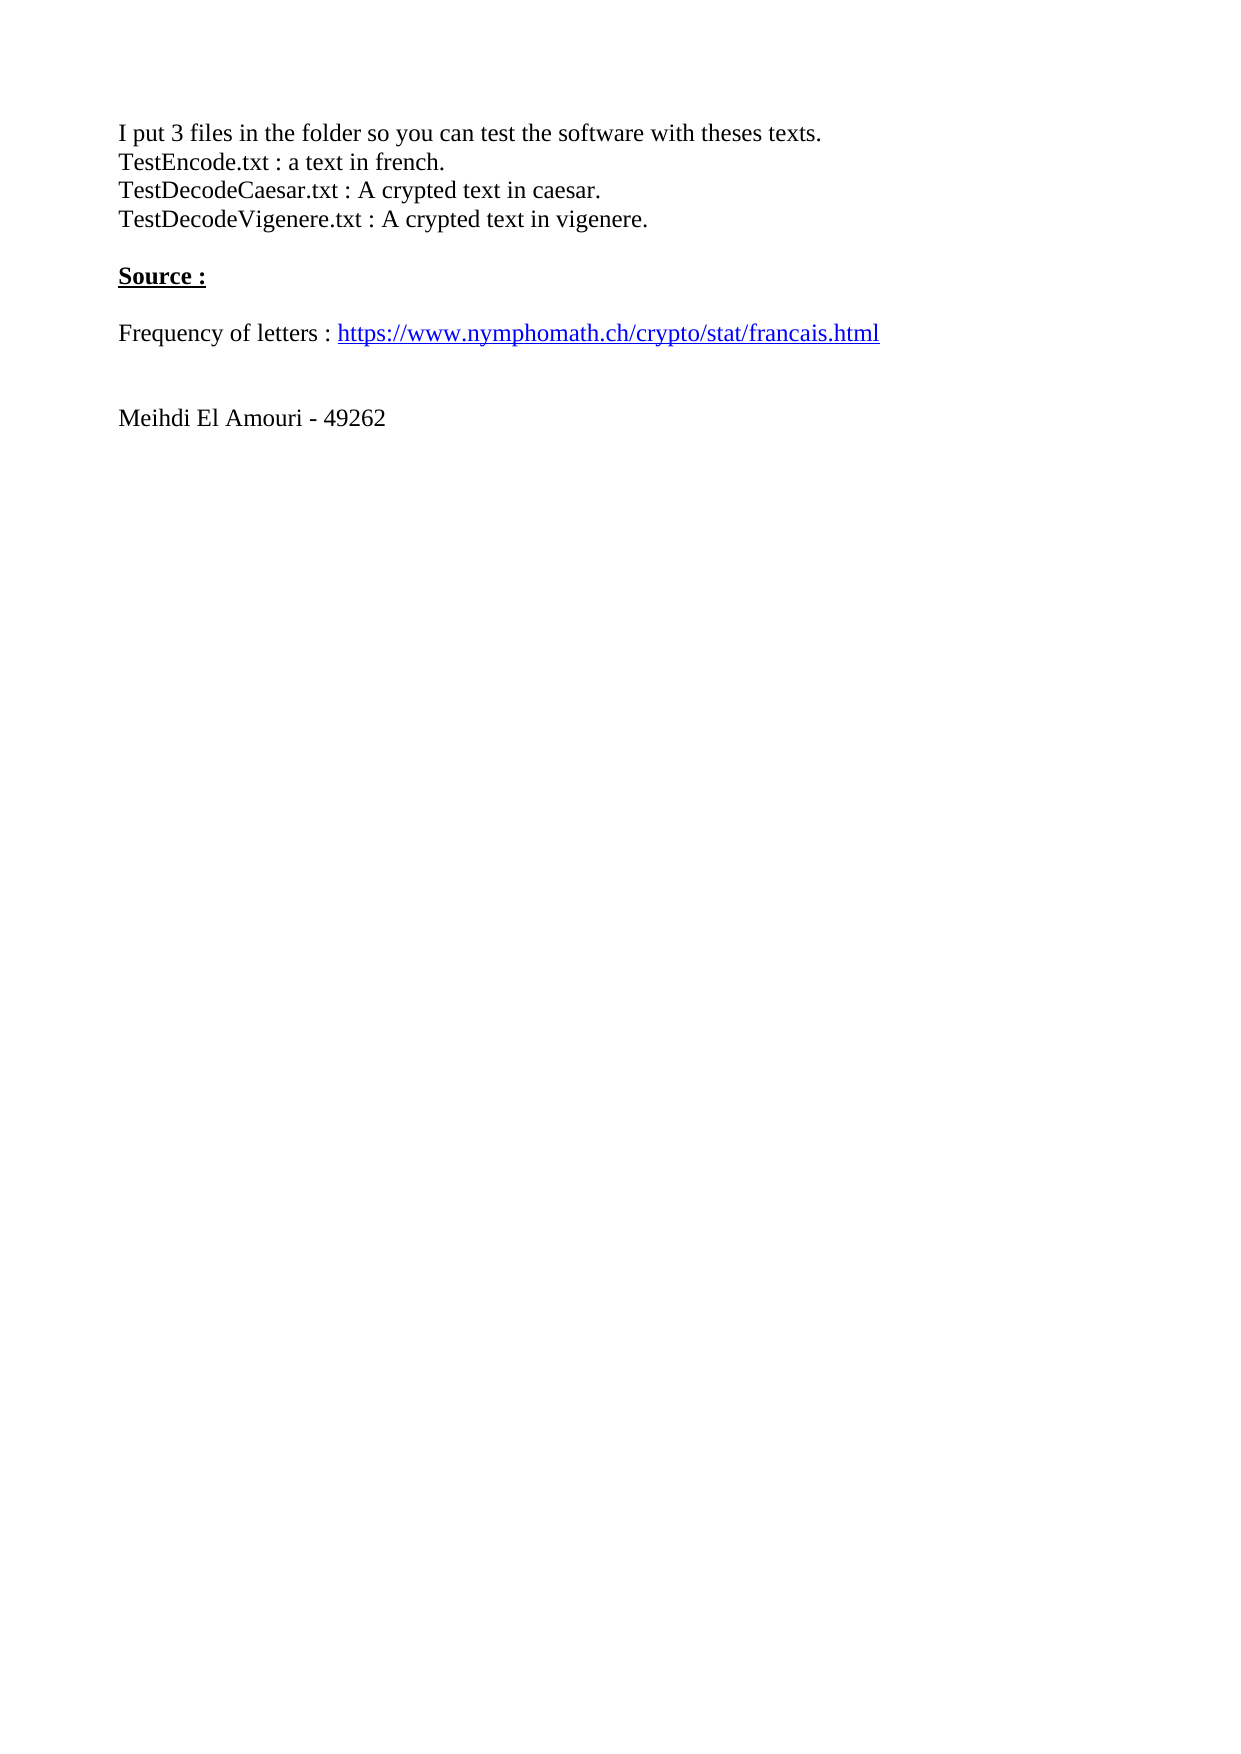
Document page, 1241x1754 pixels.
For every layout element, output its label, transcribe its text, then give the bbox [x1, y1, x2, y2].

text Frequency of letters : https://www.nymphomath.ch/crypto/stat/francais.html [118, 318, 1122, 347]
text TestDecodeCaesar.txt : A crypted text in caesar. [118, 176, 1122, 204]
text I put 3 files in the folder so you can test the software with theses texts. [118, 118, 1122, 147]
text Source : [118, 261, 1122, 290]
text Meihdi El Amouri - 49262 [118, 403, 1122, 431]
text TestDecodeVigenere.txt : A crypted text in vigenere. [118, 204, 1122, 233]
text TestEncode.txt : a text in french. [118, 147, 1122, 176]
